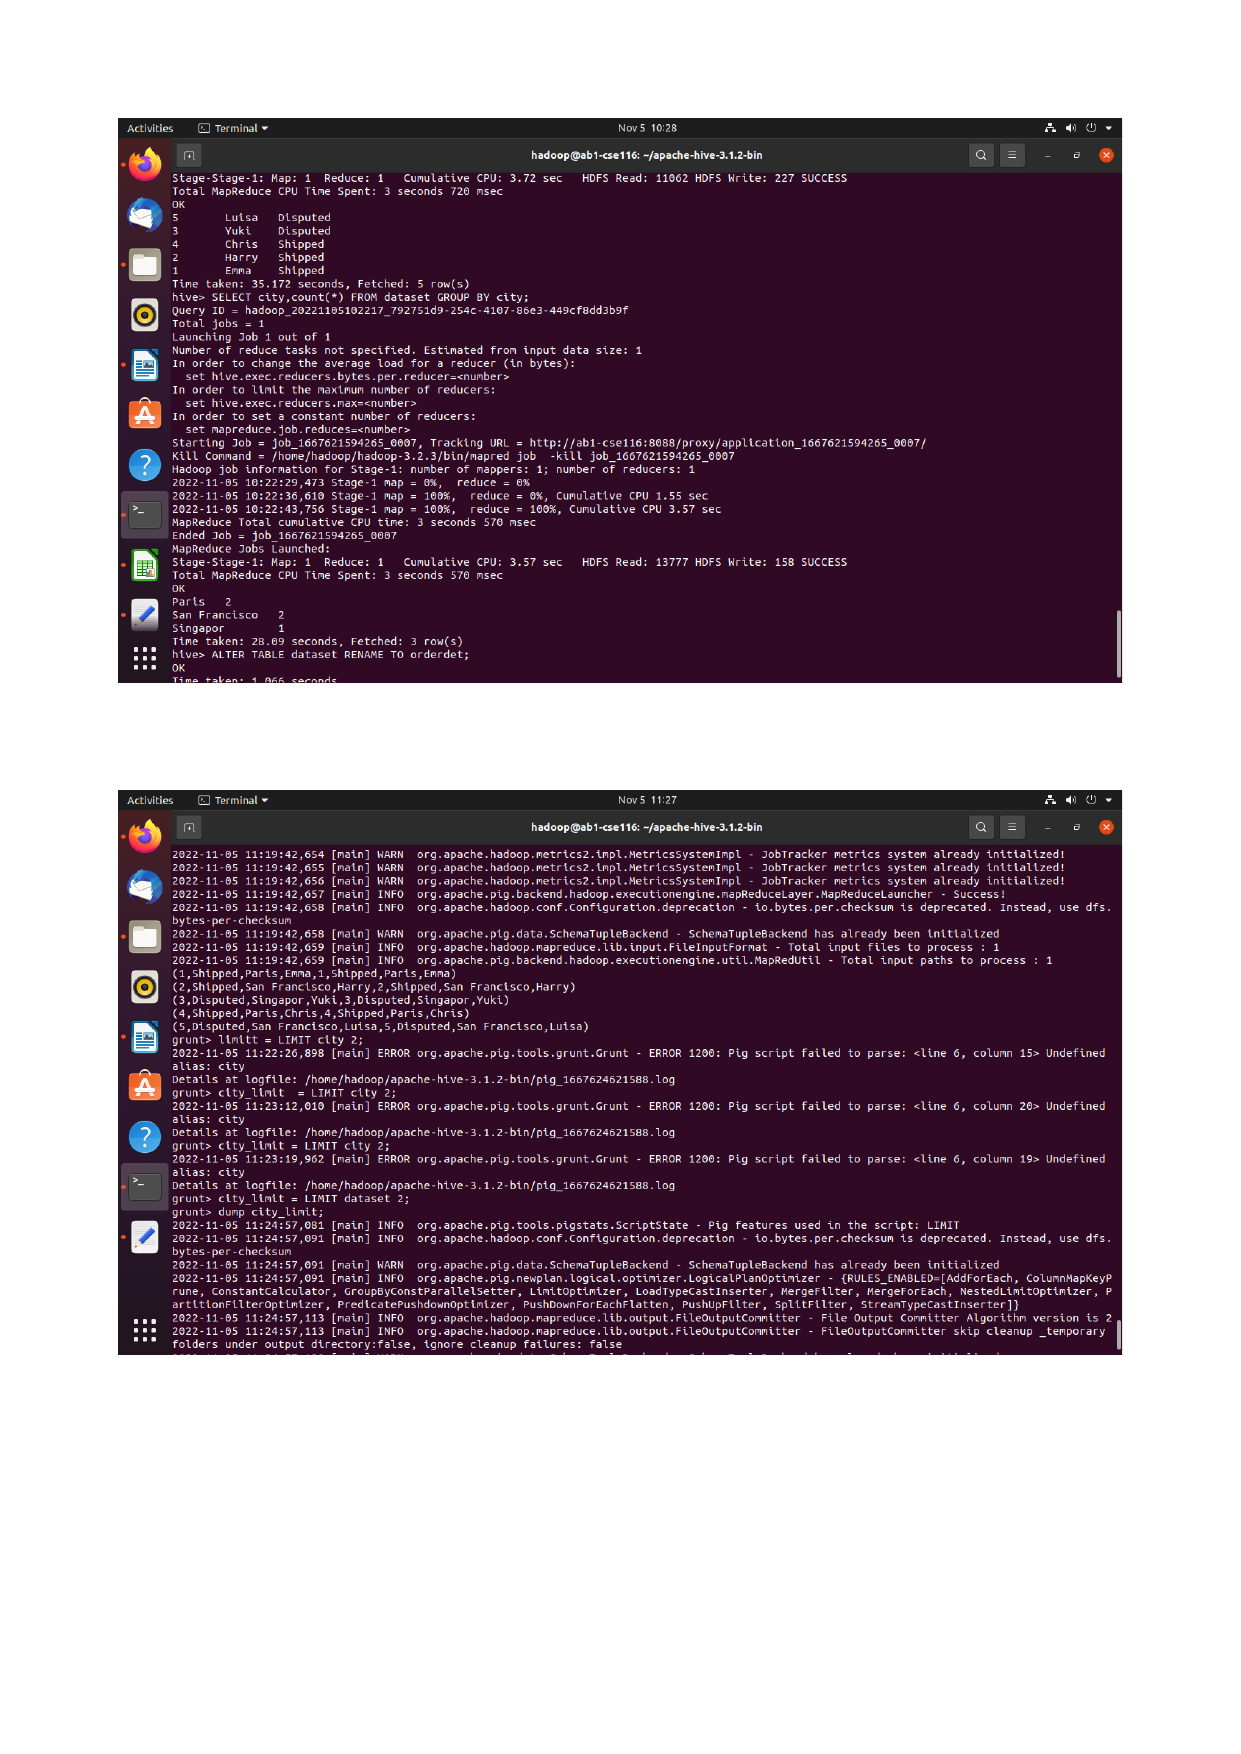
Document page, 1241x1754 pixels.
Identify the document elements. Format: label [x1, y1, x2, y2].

picture [118, 790, 1123, 1355]
picture [118, 118, 1123, 683]
